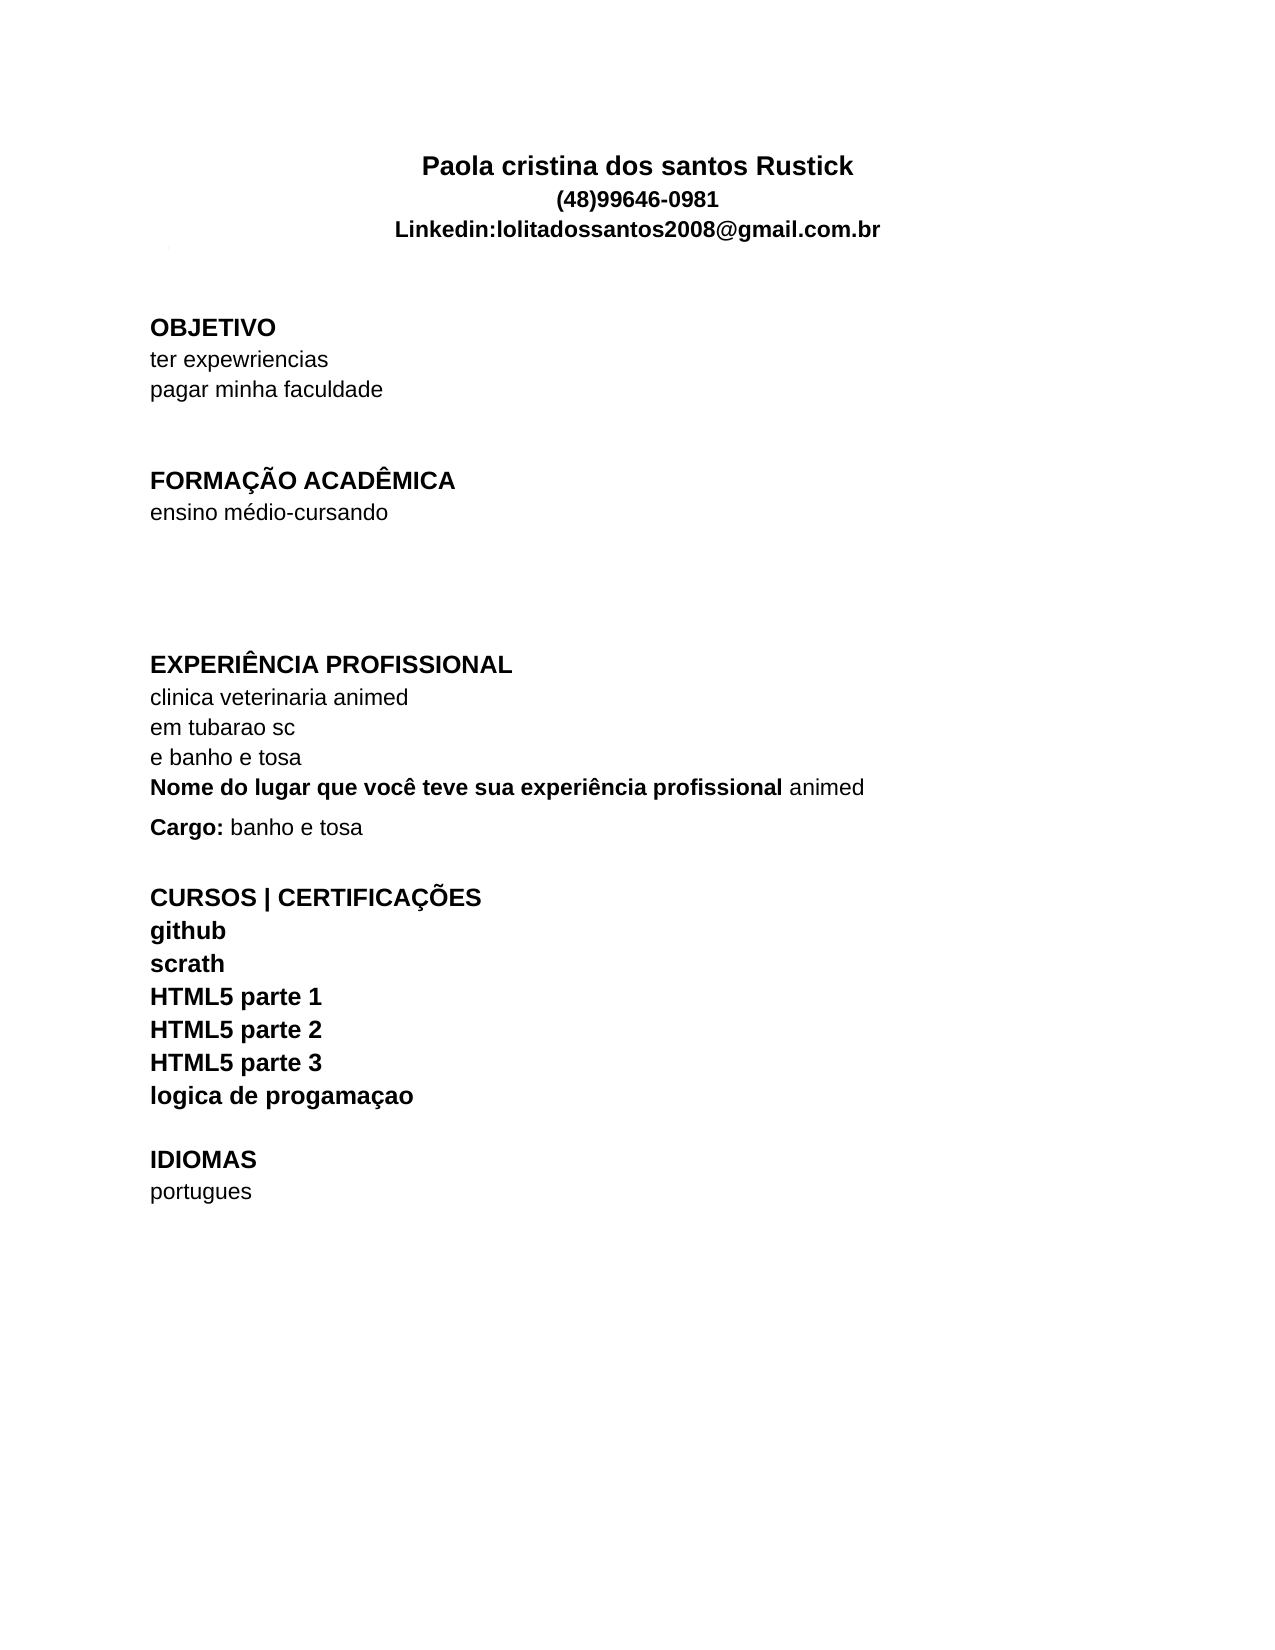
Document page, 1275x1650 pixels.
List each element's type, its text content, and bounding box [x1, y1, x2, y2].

text FORMAÇÃO ACADÊMICA [150, 466, 1125, 495]
text e banho e tosa [150, 744, 1125, 770]
text HTML5 parte 3 [150, 1048, 1125, 1077]
text em tubarao sc [150, 714, 1125, 740]
text CURSOS | CERTIFICAÇÕES [150, 883, 1125, 912]
text ensino médio-cursando [150, 499, 1125, 526]
text HTML5 parte 2 [150, 1015, 1125, 1044]
text pagar minha faculdade [150, 376, 1125, 402]
text portugues [150, 1178, 1125, 1204]
text clinica veterinaria animed [150, 683, 1125, 710]
text EXPERIÊNCIA PROFISSIONAL [150, 650, 1125, 679]
text IDIOMAS [150, 1144, 1125, 1173]
text Linkedin:lolitadossantos2008@gmail.com.br [150, 216, 1125, 242]
text scrath [150, 949, 1125, 978]
text Paola cristina dos santos Rustick [150, 150, 1125, 181]
text github [150, 916, 1125, 945]
text ter expewriencias [150, 346, 1125, 372]
text Cargo: banho e tosa [150, 813, 1125, 840]
text Nome do lugar que você teve sua experiência profissional animed [150, 774, 1125, 800]
text logica de progamaçao [150, 1081, 1125, 1110]
text (48)99646-0981 [150, 186, 1125, 212]
text OBJETIVO [150, 312, 1125, 341]
text HTML5 parte 1 [150, 982, 1125, 1011]
